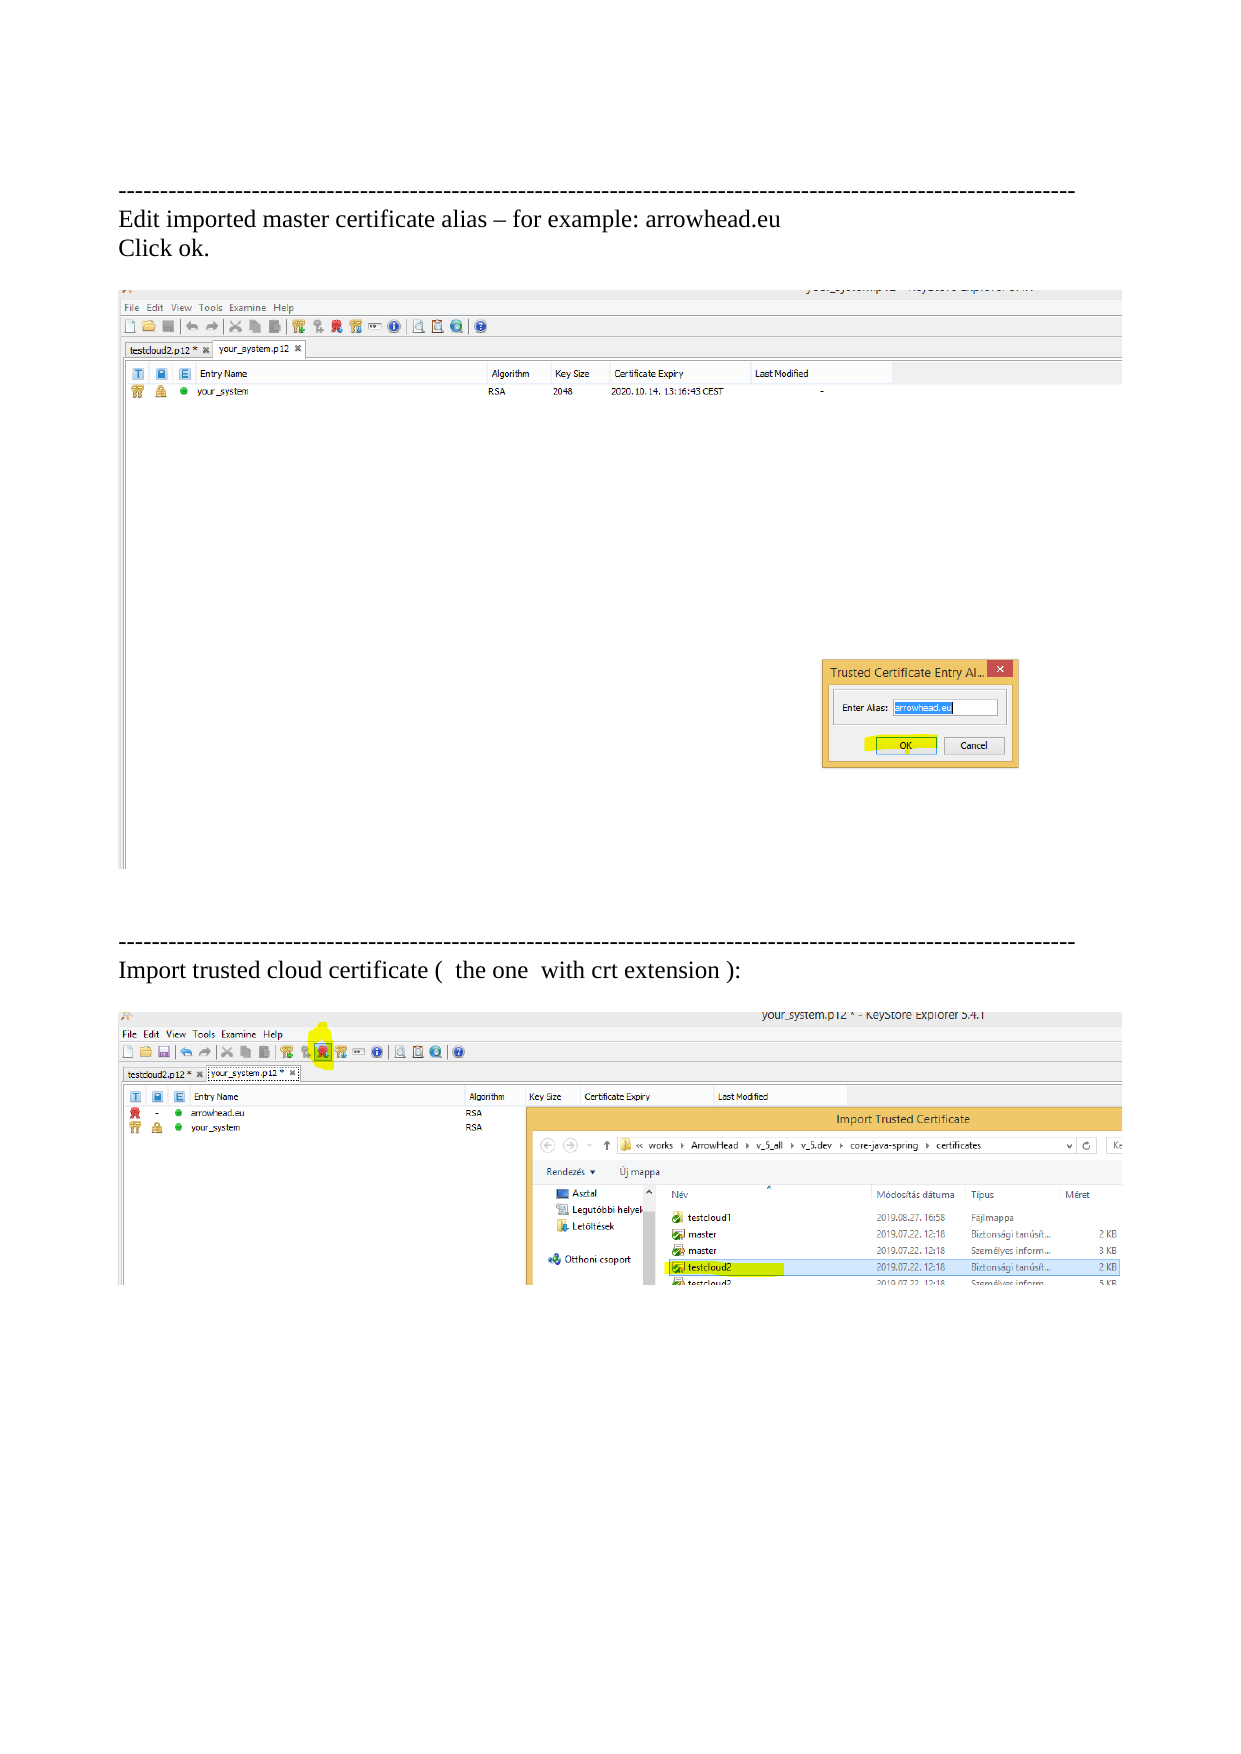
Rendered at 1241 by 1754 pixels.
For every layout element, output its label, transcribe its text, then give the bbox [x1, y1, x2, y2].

text Import trusted cloud certificate ( the one with crt extension ): [118, 955, 1122, 984]
text ------------------------------------------------------------------------------------------------------------------- [118, 176, 1122, 204]
picture [118, 290, 1123, 869]
picture [118, 1012, 1123, 1285]
text Click ok. [118, 233, 1122, 262]
text ------------------------------------------------------------------------------------------------------------------- [118, 926, 1122, 955]
text Edit imported master certificate alias – for example: arrowhead.eu [118, 204, 1122, 233]
